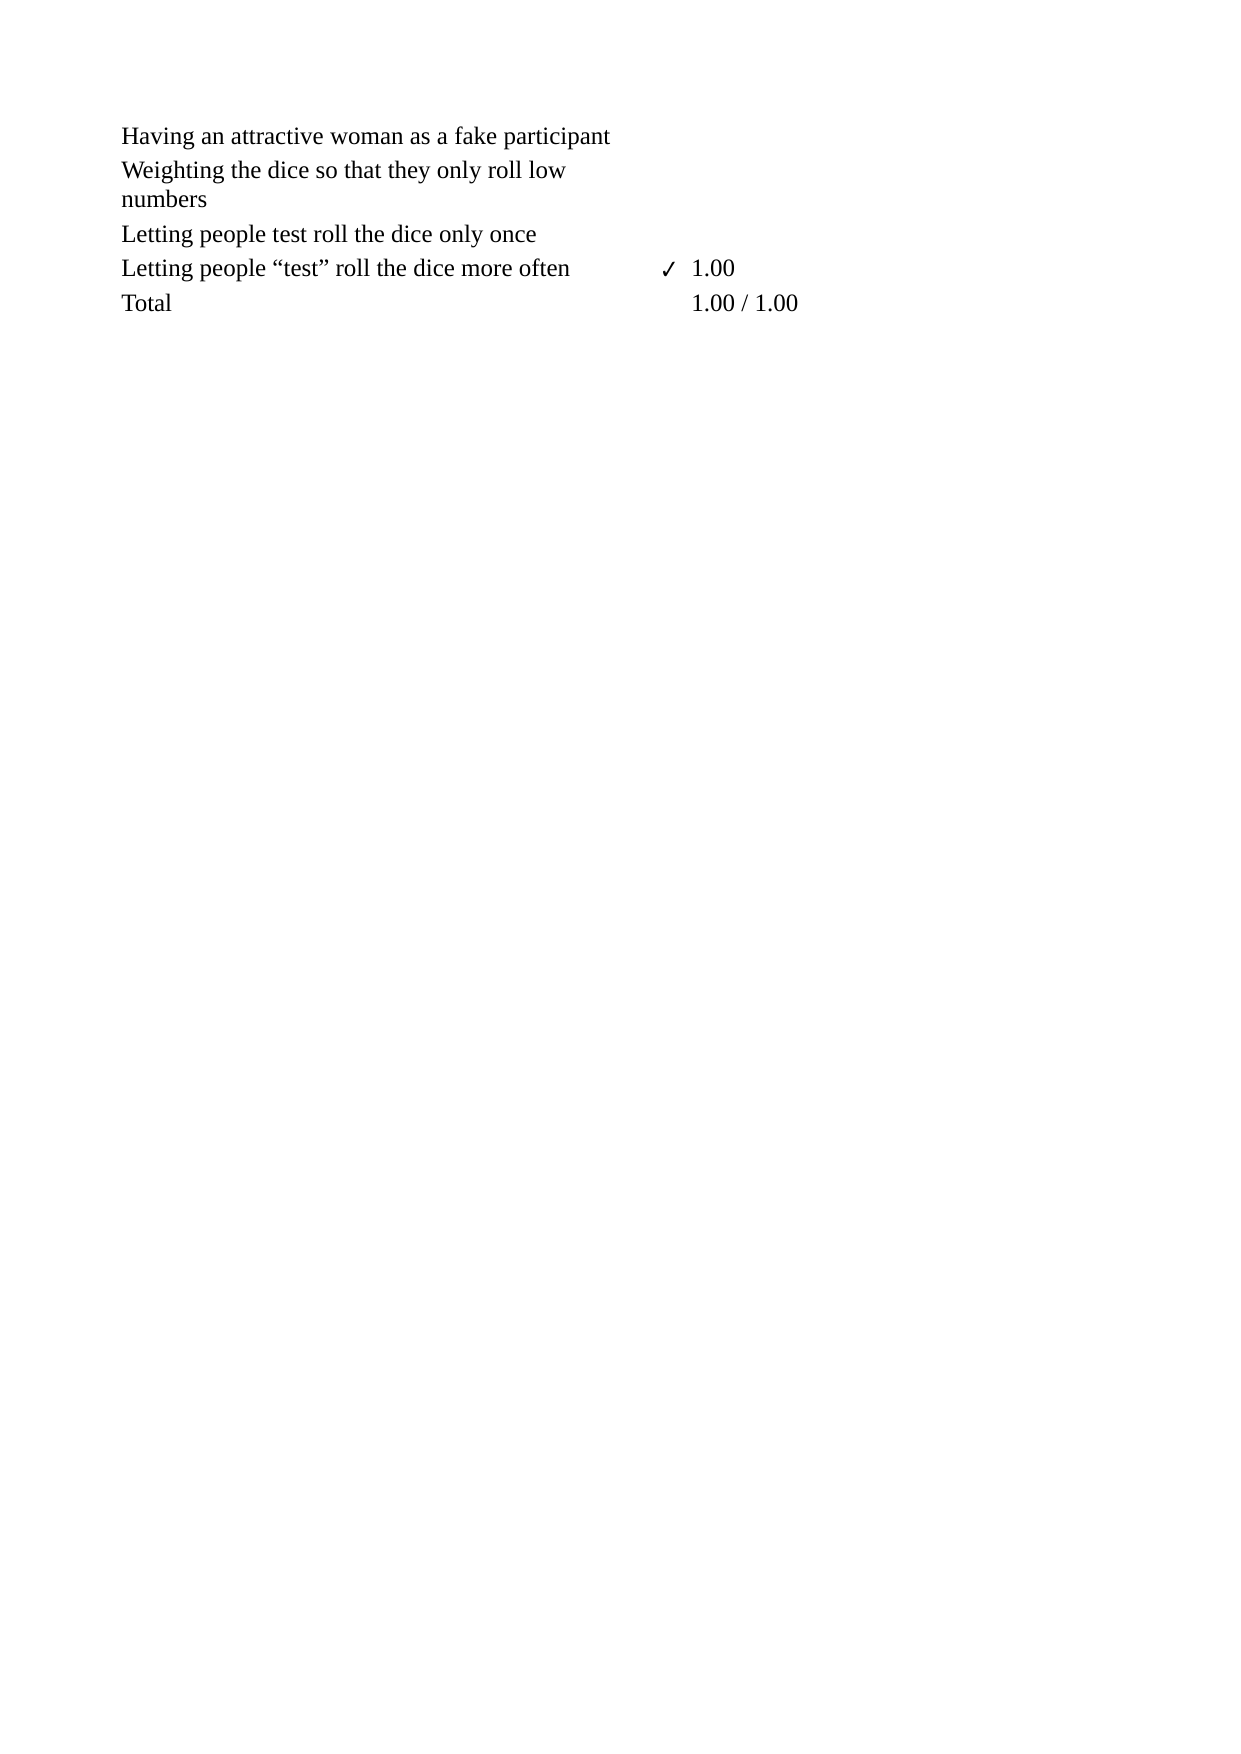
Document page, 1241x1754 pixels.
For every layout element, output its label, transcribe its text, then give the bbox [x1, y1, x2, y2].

table_cell [688, 153, 806, 216]
table_cell Weighting the dice so that they only roll low numbers [118, 153, 658, 216]
table_cell [806, 285, 952, 320]
table_cell Having an attractive woman as a fake participant [118, 118, 658, 153]
table_cell [806, 216, 952, 251]
table_cell [806, 153, 952, 216]
table_cell Total [118, 285, 658, 320]
table_cell [659, 216, 688, 251]
table_cell [806, 251, 952, 285]
table_cell [659, 153, 688, 216]
table_cell [688, 216, 806, 251]
table_cell [806, 118, 952, 153]
table_cell [659, 285, 688, 320]
table_cell Letting people test roll the dice only once [118, 216, 658, 251]
table_cell [688, 118, 806, 153]
table_cell 1.00 [688, 251, 806, 285]
table_cell [659, 118, 688, 153]
table_cell ✔ [659, 251, 688, 285]
table_cell 1.00 / 1.00 [688, 285, 806, 320]
table_cell Letting people “test” roll the dice more often [118, 251, 658, 285]
